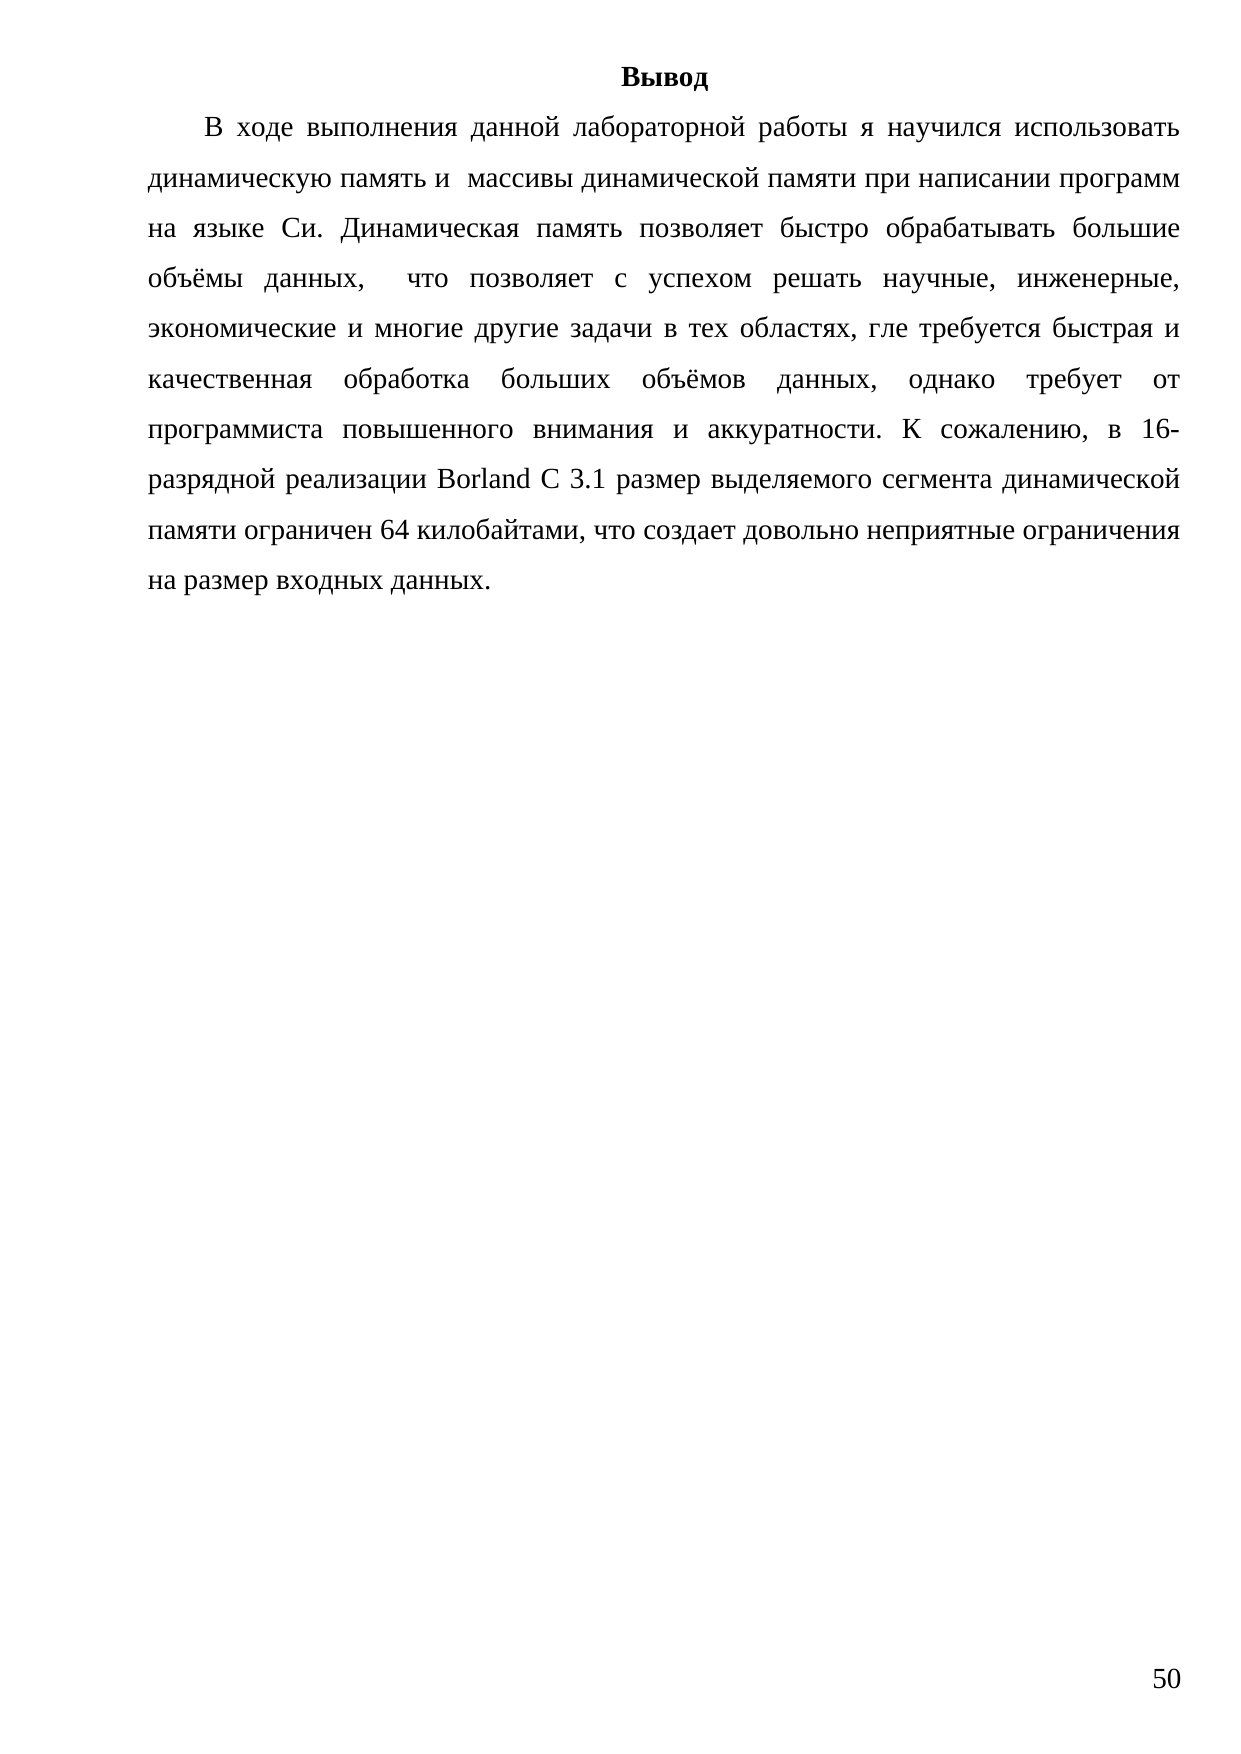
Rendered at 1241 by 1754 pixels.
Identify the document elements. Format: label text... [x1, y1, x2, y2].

subtitle Вывод [207, 59, 1122, 93]
text В ходе выполнения данной лабораторной работы я научился использовать динамическую память и массивы динамической памяти при написании программ на языке Си. Динамическая память позволяет быстро обрабатывать большие объёмы данных, что позволяет с успехом решать научные, инженерные, экономические и многие другие задачи в тех областях, гле требуется быстрая и качественная обработка больших объёмов данных, однако требует от программиста повышенного внимания и аккуратности. К сожалению, в 16-разрядной реализации Borland С 3.1 размер выделяемого сегмента динамической памяти ограничен 64 килобайтами, что создает довольно неприятные ограничения на размер входных данных. [148, 109, 1181, 596]
